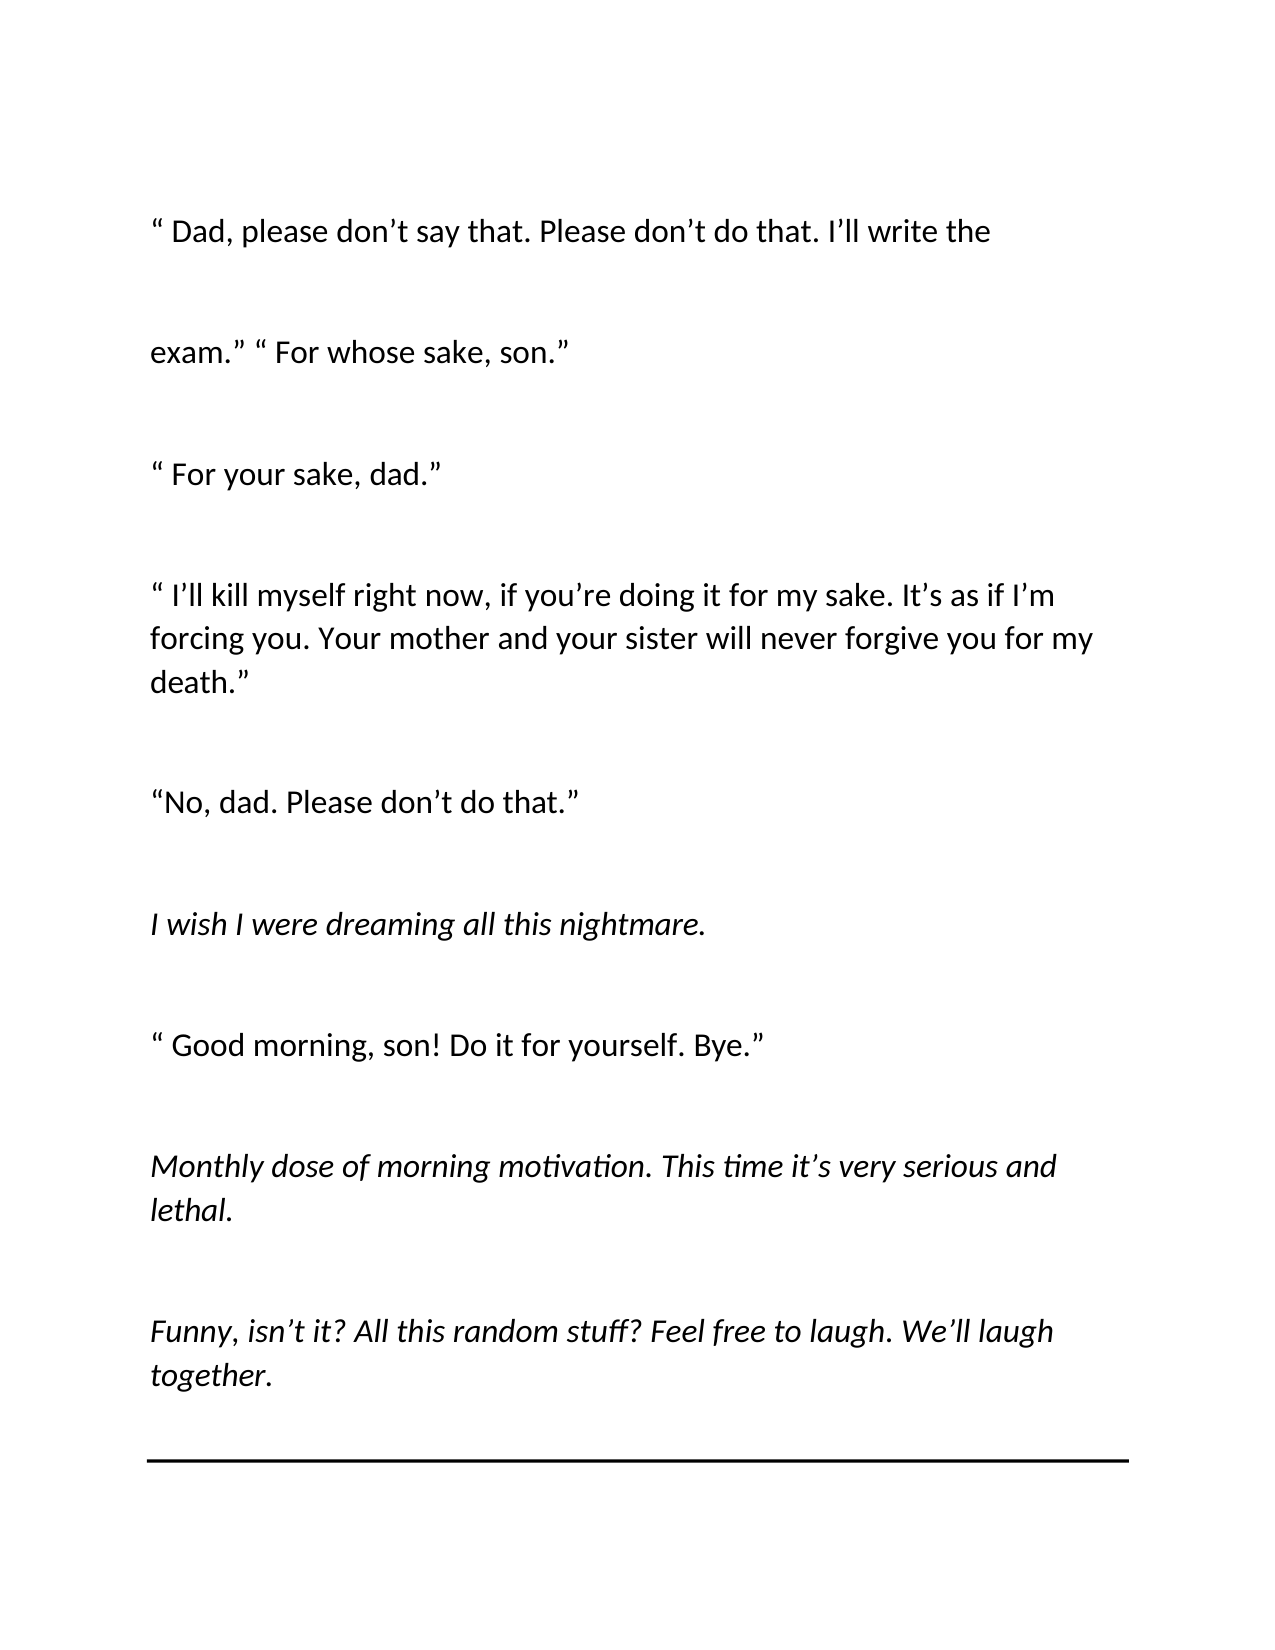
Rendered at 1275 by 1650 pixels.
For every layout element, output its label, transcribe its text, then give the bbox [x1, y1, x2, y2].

text “ I’ll kill myself right now, if you’re doing it for my sake. It’s as if I’m forcing you. Your mother and your sister will never forgive you for my death.” [150, 574, 1120, 701]
text “ For your sake, dad.” [150, 453, 1162, 493]
text “ Dad, please don’t say that. Please don’t do that. I’ll write the exam.” “ For whose sake, son.” [150, 211, 1089, 372]
text “No, dad. Please don’t do that.” [150, 781, 1162, 822]
text Monthly dose of morning motivation. This time it’s very serious and lethal. [150, 1145, 1120, 1230]
text I wish I were dreaming all this nightmare. [150, 903, 1162, 943]
text “ Good morning, son! Do it for yourself. Bye.” [150, 1024, 1162, 1065]
text Funny, isn’t it? All this random stuff? Feel free to laugh. We’ll laugh together. [150, 1309, 1162, 1394]
